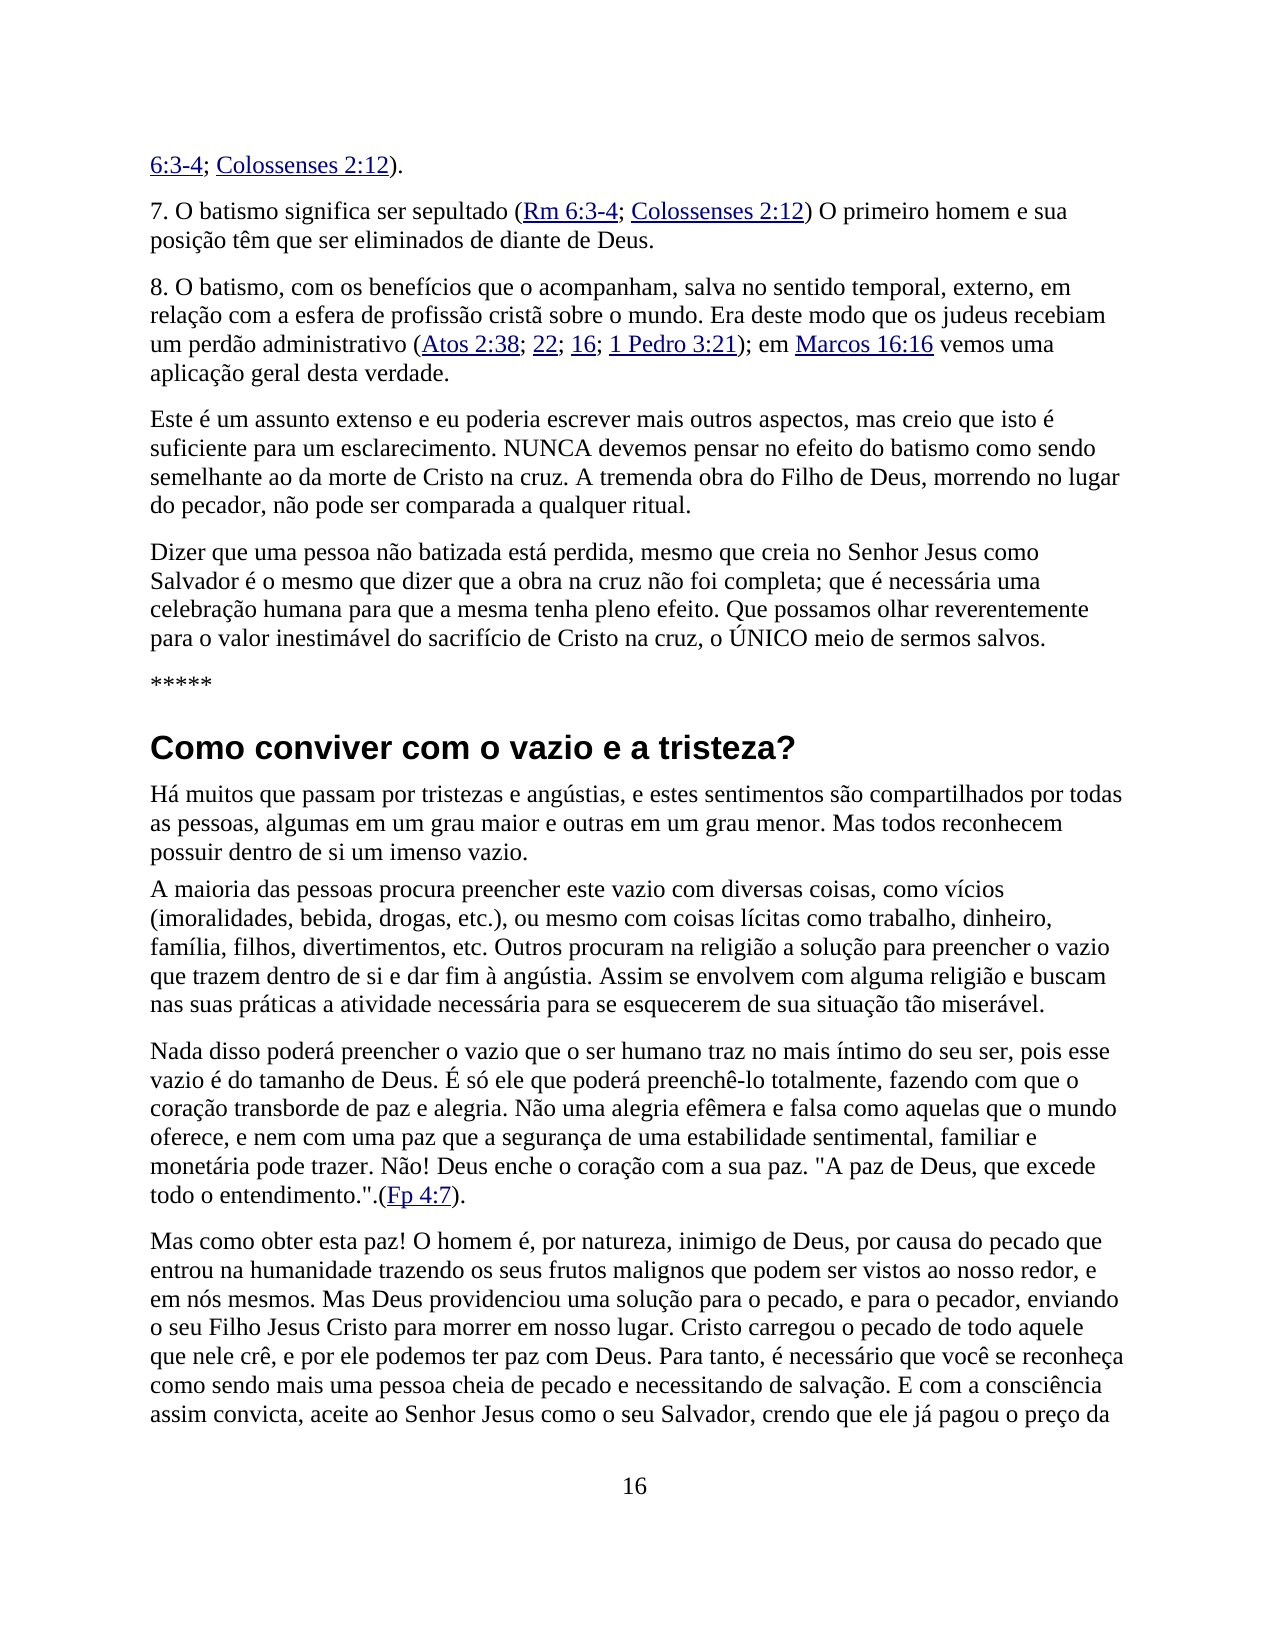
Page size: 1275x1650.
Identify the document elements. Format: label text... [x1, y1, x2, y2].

text Mas como obter esta paz! O homem é, por natureza, inimigo de Deus, por causa do pecado que entrou na humanidade trazendo os seus frutos malignos que podem ser vistos ao nosso redor, e em nós mesmos. Mas Deus providenciou uma solução para o pecado, e para o pecador, enviando o seu Filho Jesus Cristo para morrer em nosso lugar. Cristo carregou o pecado de todo aquele que nele crê, e por ele podemos ter paz com Deus. Para tanto, é necessário que você se reconheça como sendo mais uma pessoa cheia de pecado e necessitando de salvação. E com a consciência assim convicta, aceite ao Senhor Jesus como o seu Salvador, crendo que ele já pagou o preço da [150, 1226, 1125, 1427]
text ***** [150, 670, 1125, 698]
text A maioria das pessoas procura preencher este vazio com diversas coisas, como vícios (imoralidades, bebida, drogas, etc.), ou mesmo com coisas lícitas como trabalho, dinheiro, família, filhos, divertimentos, etc. Outros procuram na religião a solução para preencher o vazio que trazem dentro de si e dar fim à angústia. Assim se envolvem com alguma religião e buscam nas suas práticas a atividade necessária para se esquecerem de sua situação tão miserável. [150, 874, 1125, 1018]
subtitle Como conviver com o vazio e a tristeza? [150, 728, 1125, 767]
text ​8. O batismo, com os benefícios que o acompanham, salva no sentido temporal, externo, em relação com a esfera de profissão cristã sobre o mundo. Era deste modo que os judeus recebiam um perdão administrativo (Atos 2:38; 22; 16; 1 Pedro 3:21); em Marcos 16:16 vemos uma aplicação geral desta verdade. [150, 272, 1125, 387]
text Nada disso poderá preencher o vazio que o ser humano traz no mais íntimo do seu ser, pois esse vazio é do tamanho de Deus. É só ele que poderá preenchê-lo totalmente, fazendo com que o coração transborde de paz e alegria. Não uma alegria efêmera e falsa como aquelas que o mundo oferece, e nem com uma paz que a segurança de uma estabilidade sentimental, familiar e monetária pode trazer. Não! Deus enche o coração com a sua paz. "A paz de Deus, que excede todo o entendimento.".(Fp 4:7). [150, 1036, 1125, 1208]
text 6:3-4; Colossenses 2:12). [150, 150, 1125, 179]
text Dizer que uma pessoa não batizada está perdida, mesmo que creia no Senhor Jesus como Salvador é o mesmo que dizer que a obra na cruz não foi completa; que é necessária uma celebração humana para que a mesma tenha pleno efeito. Que possamos olhar reverentemente para o valor inestimável do sacrifício de Cristo na cruz, o ÚNICO meio de sermos salvos. [150, 537, 1125, 652]
text Há muitos que passam por tristezas e angústias, e estes sentimentos são compartilhados por todas as pessoas, algumas em um grau maior e outras em um grau menor. Mas todos reconhecem possuir dentro de si um imenso vazio. [150, 779, 1125, 866]
text Este é um assunto extenso e eu poderia escrever mais outros aspectos, mas creio que isto é suficiente para um esclarecimento. NUNCA devemos pensar no efeito do batismo como sendo semelhante ao da morte de Cristo na cruz. A tremenda obra do Filho de Deus, morrendo no lugar do pecador, não pode ser comparada a qualquer ritual. [150, 404, 1125, 519]
text ​7. O batismo significa ser sepultado (Rm 6:3-4; Colossenses 2:12) O primeiro homem e sua posição têm que ser eliminados de diante de Deus. [150, 196, 1125, 254]
